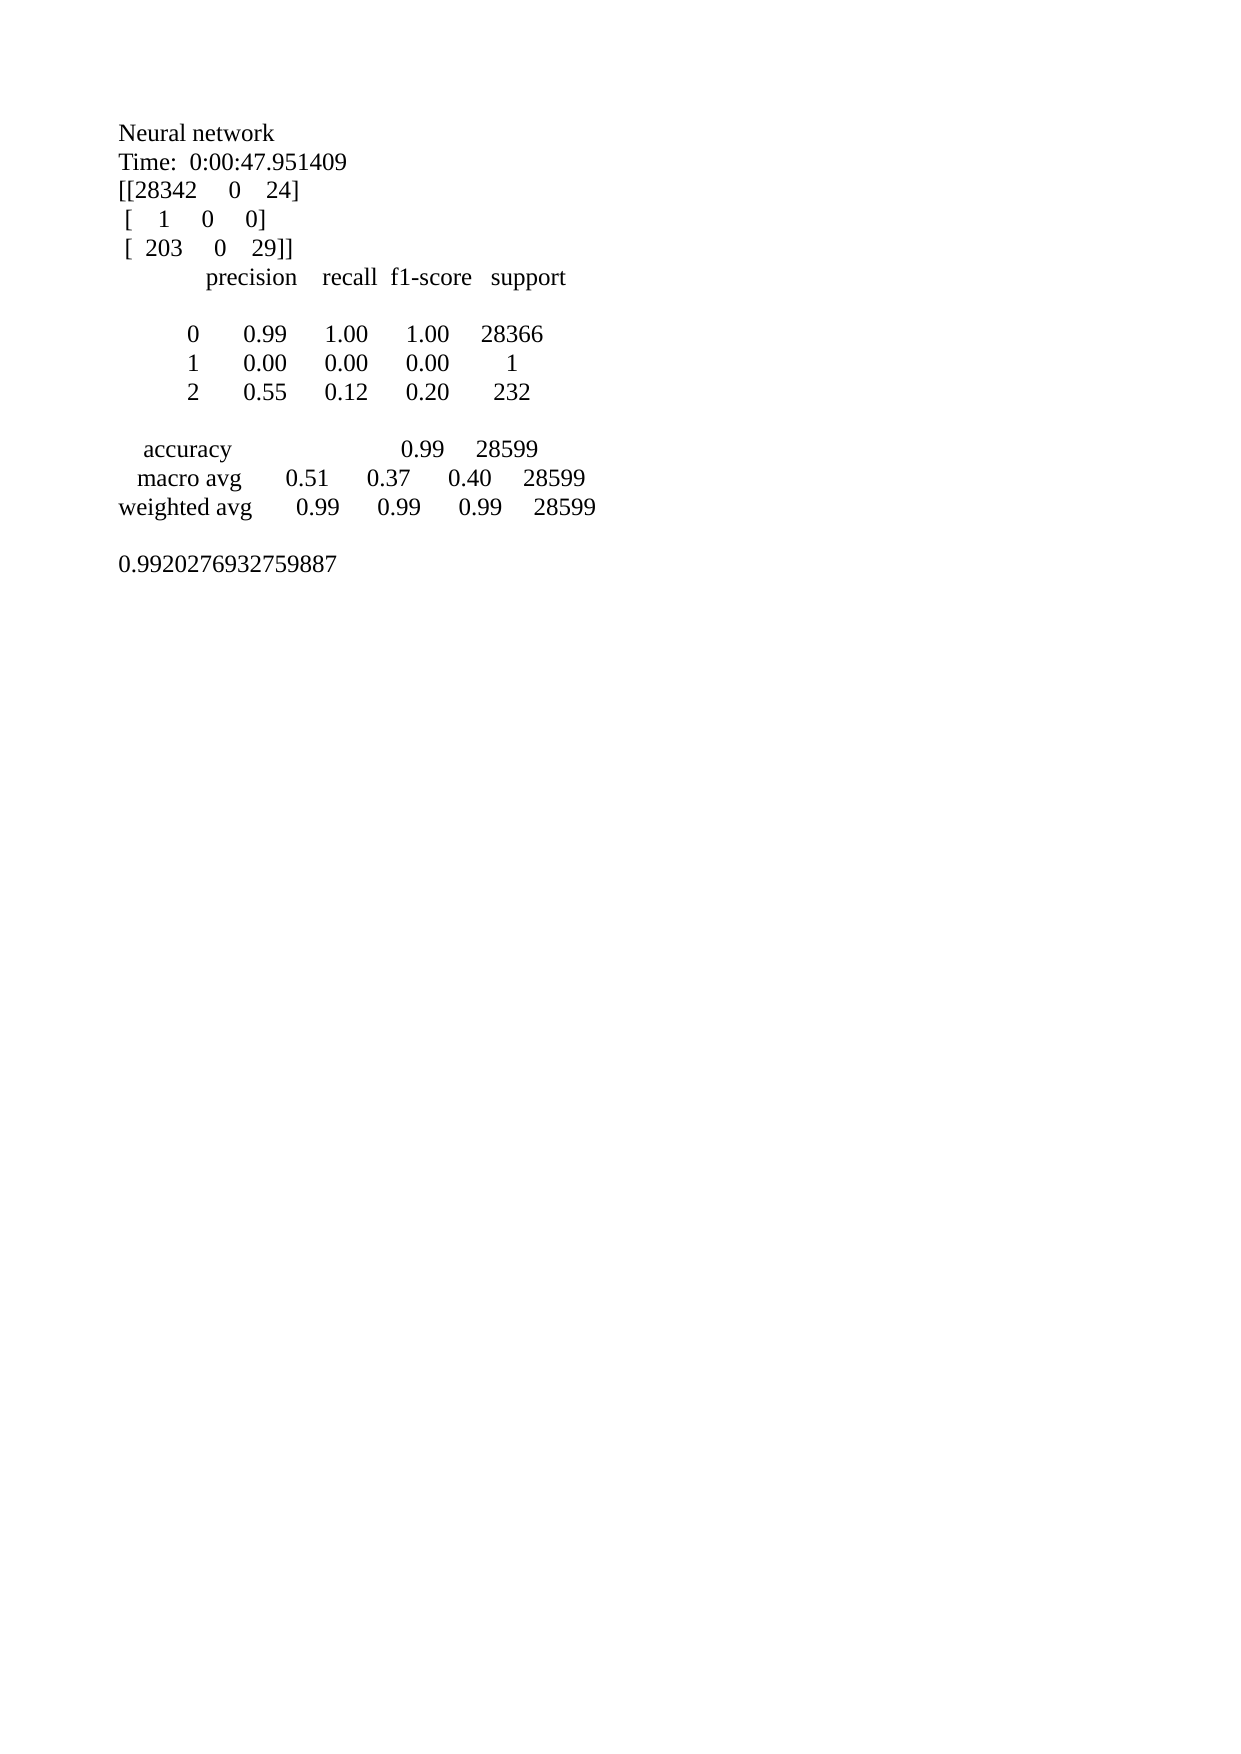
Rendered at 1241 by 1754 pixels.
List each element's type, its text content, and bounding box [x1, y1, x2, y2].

text 1 0.00 0.00 0.00 1 [118, 348, 1122, 377]
text precision recall f1-score support [118, 262, 1122, 291]
text 0 0.99 1.00 1.00 28366 [118, 319, 1122, 348]
text [ 1 0 0] [118, 204, 1122, 233]
text [ 203 0 29]] [118, 233, 1122, 262]
text Time: 0:00:47.951409 [118, 147, 1122, 176]
text 0.9920276932759887 [118, 549, 1122, 578]
text macro avg 0.51 0.37 0.40 28599 [118, 463, 1122, 492]
text [[28342 0 24] [118, 176, 1122, 204]
text weighted avg 0.99 0.99 0.99 28599 [118, 492, 1122, 521]
text Neural network [118, 118, 1122, 147]
text accuracy 0.99 28599 [118, 434, 1122, 463]
text 2 0.55 0.12 0.20 232 [118, 377, 1122, 406]
